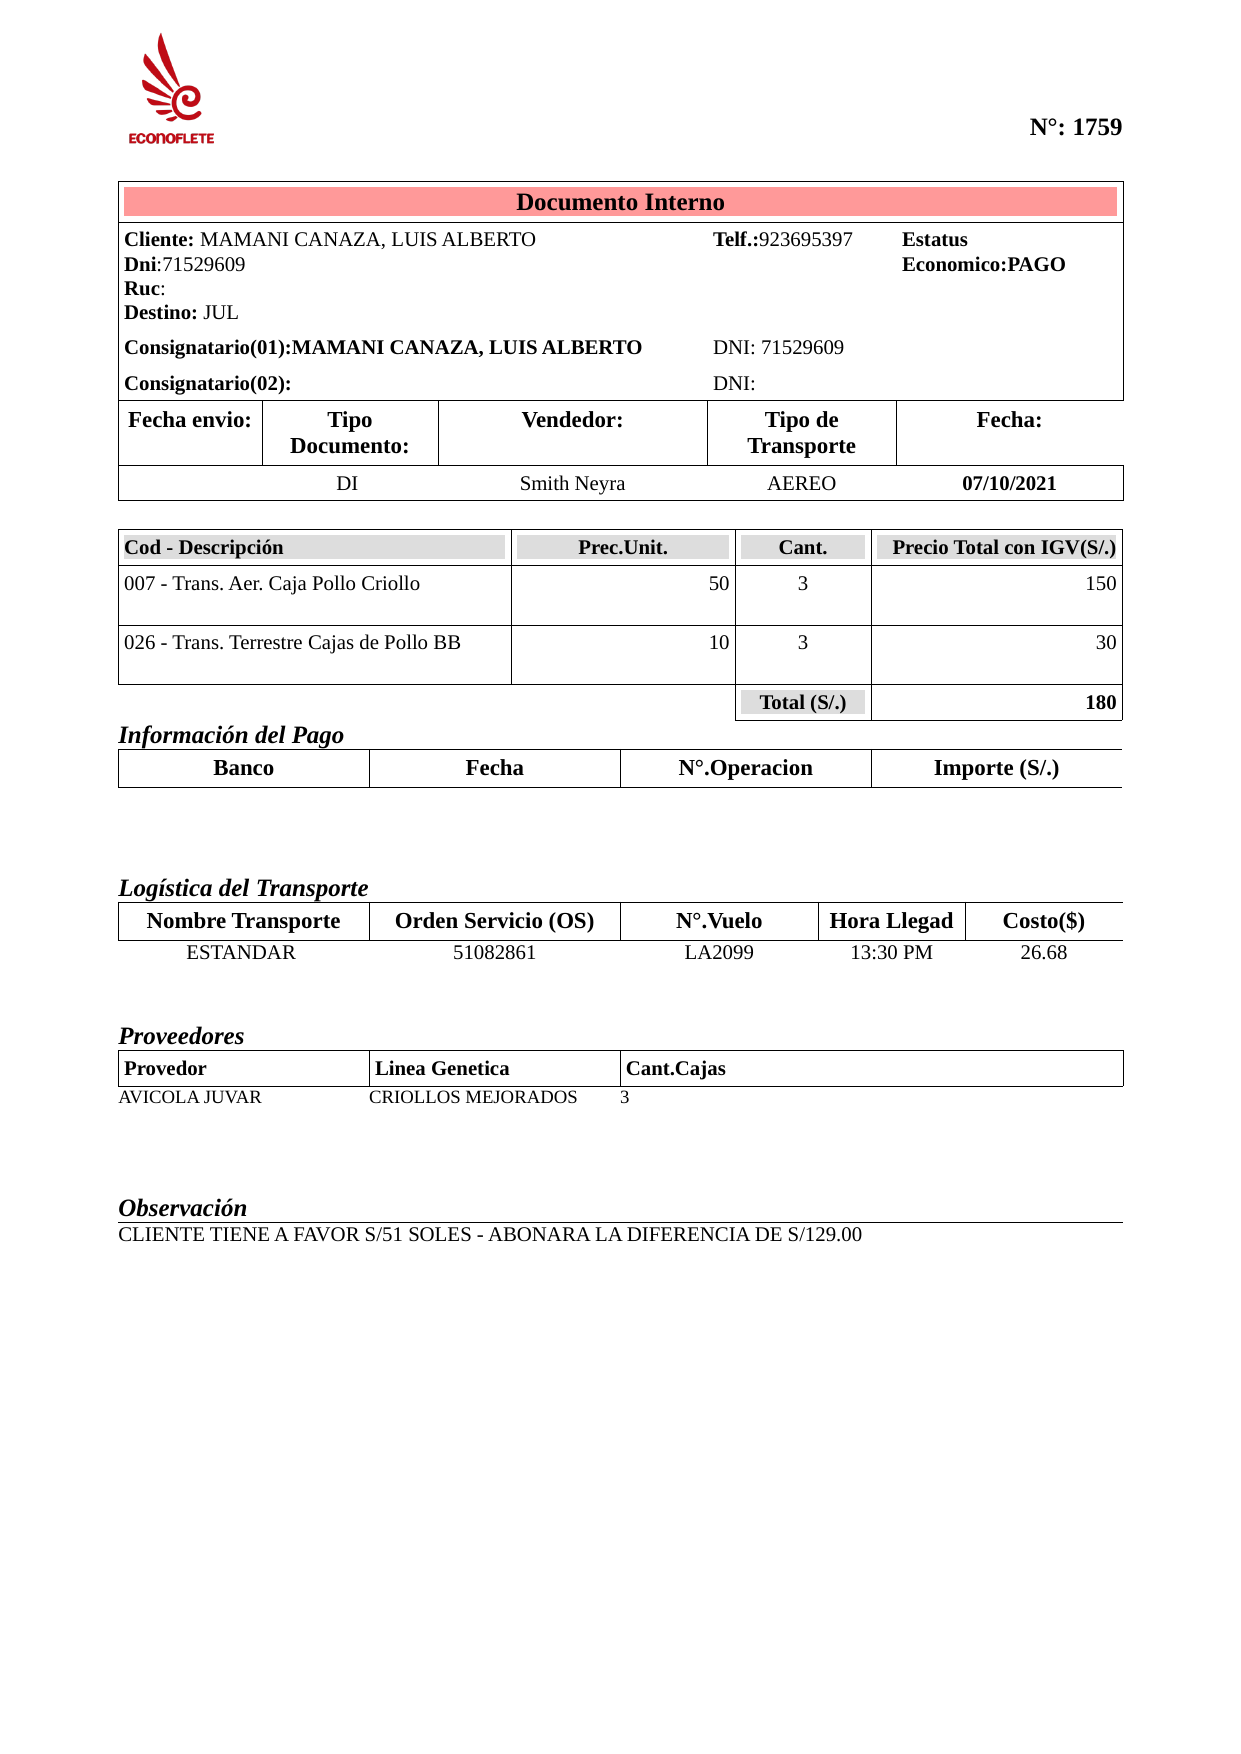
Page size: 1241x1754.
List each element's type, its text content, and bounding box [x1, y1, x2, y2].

table_cell [818, 993, 965, 1021]
table_cell Tipo de Transporte [708, 401, 896, 465]
table_header Prec.Unit. [512, 530, 735, 565]
table_cell 180 [872, 685, 1122, 720]
table_cell [118, 788, 369, 815]
table_cell [118, 844, 369, 873]
table_cell [511, 685, 735, 720]
table_cell [369, 964, 620, 992]
table_cell [369, 844, 620, 873]
text Proveedores [118, 1021, 1122, 1050]
table_cell [369, 1172, 620, 1193]
table_cell CRIOLLOS MEJORADOS [369, 1087, 620, 1107]
table_cell LA2099 [620, 941, 818, 964]
table_cell [818, 964, 965, 992]
table_header Linea Genetica [370, 1051, 620, 1086]
table_cell Telf.:923695397 [707, 223, 896, 329]
table_cell Fecha: [897, 401, 1123, 465]
table_cell 13:30 PM [818, 941, 965, 964]
text Logística del Transporte [118, 873, 1122, 902]
table_cell 10 [512, 626, 735, 684]
table_cell DNI: [707, 365, 1123, 400]
table_header Documento Interno [119, 182, 1123, 222]
table_cell [119, 466, 262, 500]
table_header Cant.Cajas [621, 1051, 1123, 1086]
table_header CLIENTE TIENE A FAVOR S/51 SOLES - ABONARA LA DIFERENCIA DE S/129.00 [118, 1223, 1123, 1246]
table_header Precio Total con IGV(S/.) [872, 530, 1122, 565]
table_cell [118, 685, 511, 720]
table_cell DI [262, 466, 438, 500]
table_cell 51082861 [369, 941, 620, 964]
table_cell [620, 1172, 1123, 1193]
table_cell 150 [872, 566, 1122, 624]
table_header Cod - Descripción [119, 530, 511, 565]
table_cell AVICOLA JUVAR [118, 1087, 369, 1107]
table_header Banco [119, 750, 369, 787]
table_cell [871, 815, 1122, 844]
table_cell Cliente: MAMANI CANAZA, LUIS ALBERTO Dni:71529609 Ruc: Destino: JUL [119, 223, 707, 329]
table_cell [369, 1150, 620, 1172]
table_cell [369, 993, 620, 1021]
table_cell 07/10/2021 [896, 466, 1123, 500]
table_cell [620, 815, 871, 844]
table_header N°.Operacion [621, 750, 871, 787]
table_cell 3 [736, 566, 871, 624]
table_cell [118, 815, 369, 844]
table_cell [620, 844, 871, 873]
table_cell [871, 844, 1122, 873]
table_cell 026 - Trans. Terrestre Cajas de Pollo BB [119, 626, 511, 684]
table_cell 3 [736, 626, 871, 684]
table_cell [118, 964, 369, 992]
table_cell [620, 1107, 1123, 1129]
table_header Costo($) [966, 903, 1123, 939]
table_cell AEREO [707, 466, 896, 500]
table_cell [620, 788, 871, 815]
table_cell ESTANDAR [118, 941, 369, 964]
text Observación [118, 1193, 1122, 1222]
table_cell 50 [512, 566, 735, 624]
table_header Hora Llegad [819, 903, 965, 939]
table_cell Consignatario(01):MAMANI CANAZA, LUIS ALBERTO [119, 329, 707, 365]
table_cell 26.68 [965, 941, 1123, 964]
table_header Orden Servicio (OS) [370, 903, 620, 939]
table_cell [118, 1129, 369, 1150]
table_header Fecha [370, 750, 620, 787]
table_cell 007 - Trans. Aer. Caja Pollo Criollo [119, 566, 511, 624]
table_cell [118, 1172, 369, 1193]
table_cell Total (S/.) [736, 685, 871, 720]
table_header Provedor [119, 1051, 369, 1086]
table_cell [369, 1107, 620, 1129]
table_cell 30 [872, 626, 1122, 684]
table_cell [118, 1107, 369, 1129]
table_cell 3 [620, 1087, 1123, 1107]
text Información del Pago [118, 720, 1122, 749]
table_header N°.Vuelo [621, 903, 818, 939]
table_header Cant. [736, 530, 871, 565]
table_cell Estatus Economico:PAGO [896, 223, 1123, 329]
table_cell [620, 964, 818, 992]
table_cell DNI: 71529609 [707, 329, 1123, 365]
table_cell [118, 1150, 369, 1172]
table_cell [620, 1150, 1123, 1172]
table_cell [965, 964, 1123, 992]
table_cell [369, 1129, 620, 1150]
table_cell [620, 1129, 1123, 1150]
table_cell [620, 993, 818, 1021]
table_cell [369, 788, 620, 815]
table_header Nombre Transporte [119, 903, 369, 939]
table_header Importe (S/.) [872, 750, 1122, 787]
table_cell Smith Neyra [438, 466, 707, 500]
table_cell Vendedor: [439, 401, 707, 465]
table_cell Consignatario(02): [119, 365, 707, 400]
table_cell Tipo Documento: [263, 401, 438, 465]
table_cell [118, 993, 369, 1021]
table_cell [871, 788, 1122, 815]
table_cell Fecha envio: [119, 401, 262, 465]
picture [118, 32, 225, 144]
table_cell [965, 993, 1123, 1021]
table_cell [369, 815, 620, 844]
